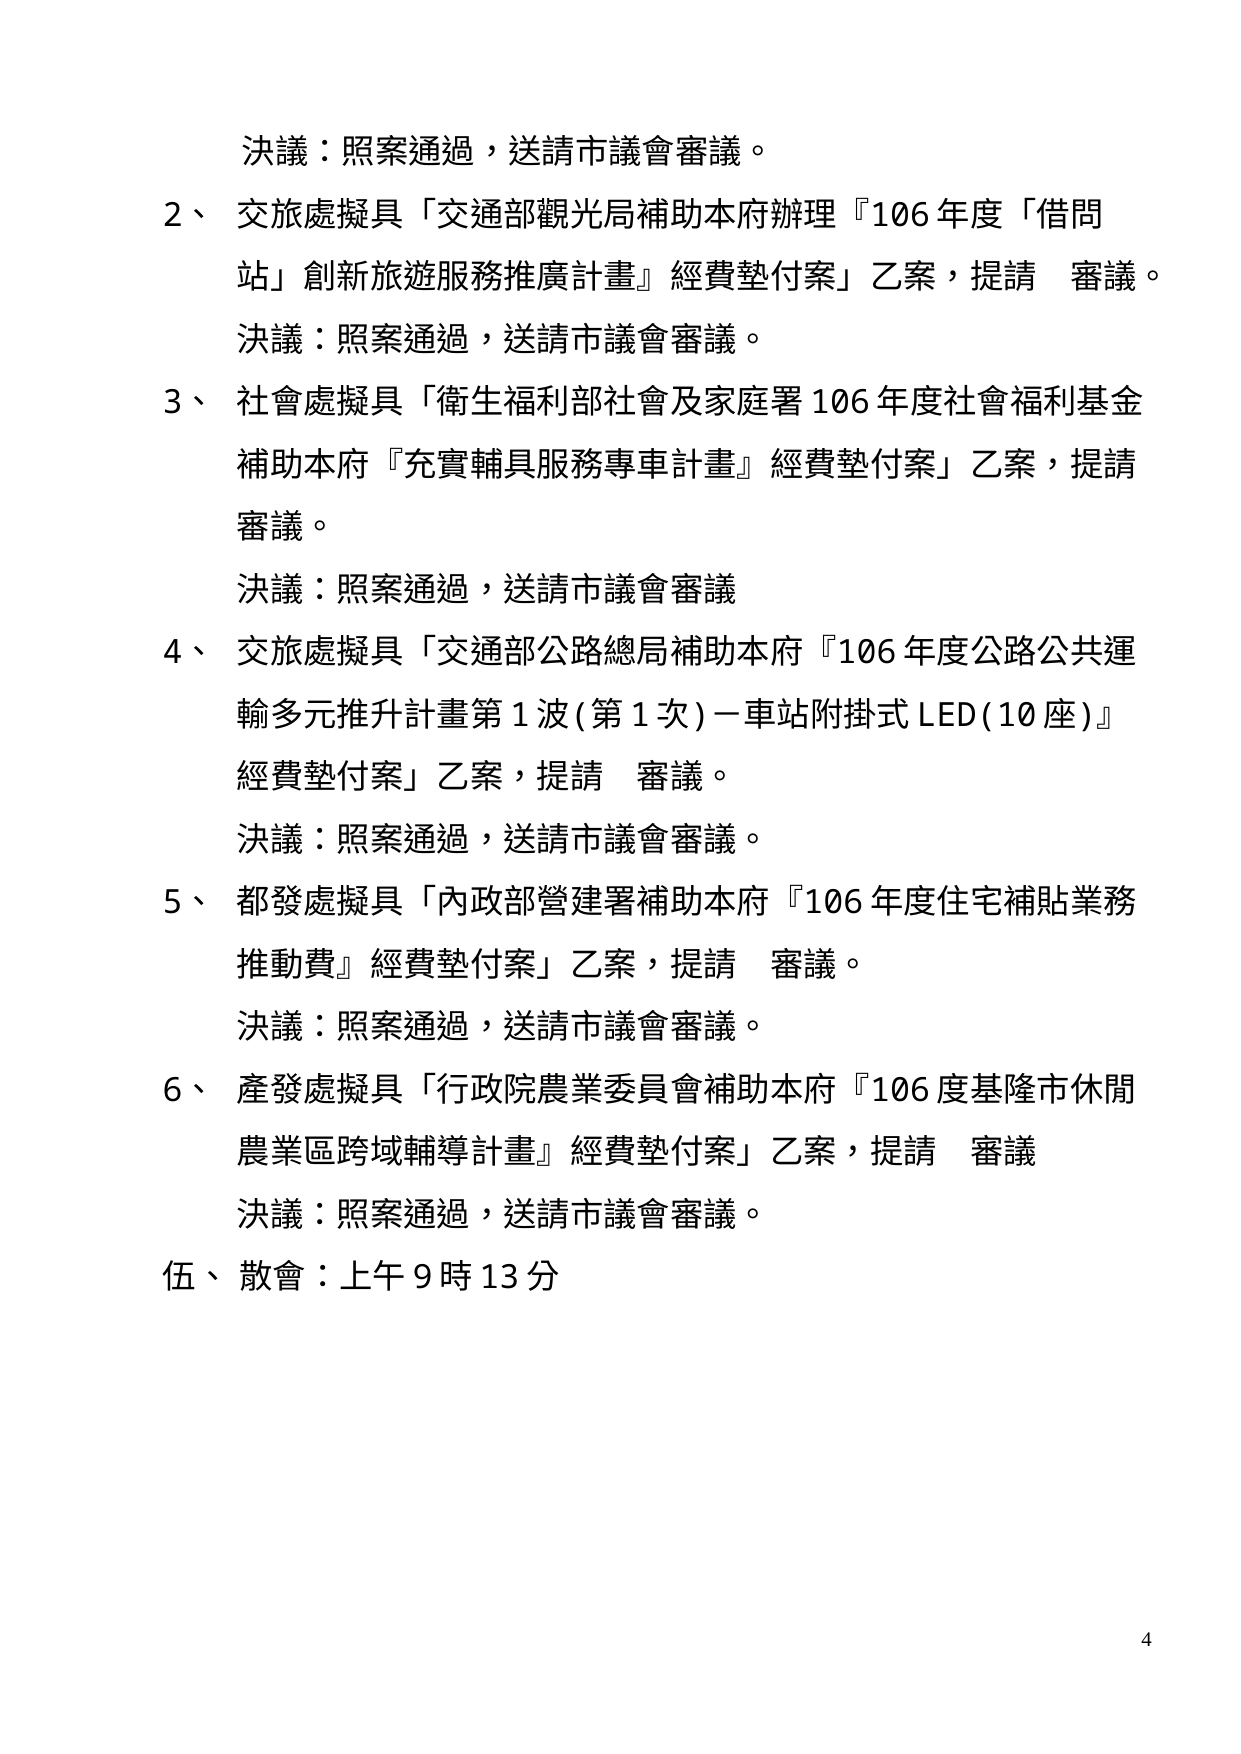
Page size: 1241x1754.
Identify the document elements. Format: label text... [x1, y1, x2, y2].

list 都發處擬具「內政部營建署補助本府『106年度住宅補貼業務推動費』經費墊付案」乙案，提請 審議。 [162, 858, 1152, 983]
list 散會：上午9時13分 [88, 1233, 1152, 1295]
text 決議：照案通過，送請市議會審議。 [236, 795, 1152, 858]
text 決議：照案通過，送請市議會審議 [236, 545, 1152, 608]
text 決議：照案通過，送請市議會審議。 [236, 295, 1152, 358]
text 決議：照案通過，送請市議會審議。 [222, 108, 1152, 170]
list 產發處擬具「行政院農業委員會補助本府『106度基隆市休閒農業區跨域輔導計畫』經費墊付案」乙案，提請 審議 [162, 1045, 1152, 1170]
text 決議：照案通過，送請市議會審議。 [236, 1170, 1152, 1233]
text 決議：照案通過，送請市議會審議。 [236, 983, 1152, 1045]
list 交旅處擬具「交通部公路總局補助本府『106年度公路公共運輸多元推升計畫第1波(第1次)－車站附掛式LED(10座)』經費墊付案」乙案，提請 審議。 [162, 608, 1152, 795]
list 社會處擬具「衛生福利部社會及家庭署106年度社會福利基金補助本府『充實輔具服務專車計畫』經費墊付案」乙案，提請 審議。 [162, 358, 1152, 545]
list 交旅處擬具「交通部觀光局補助本府辦理『106年度「借問站」創新旅遊服務推廣計畫』經費墊付案」乙案，提請 審議。 [162, 170, 1152, 295]
